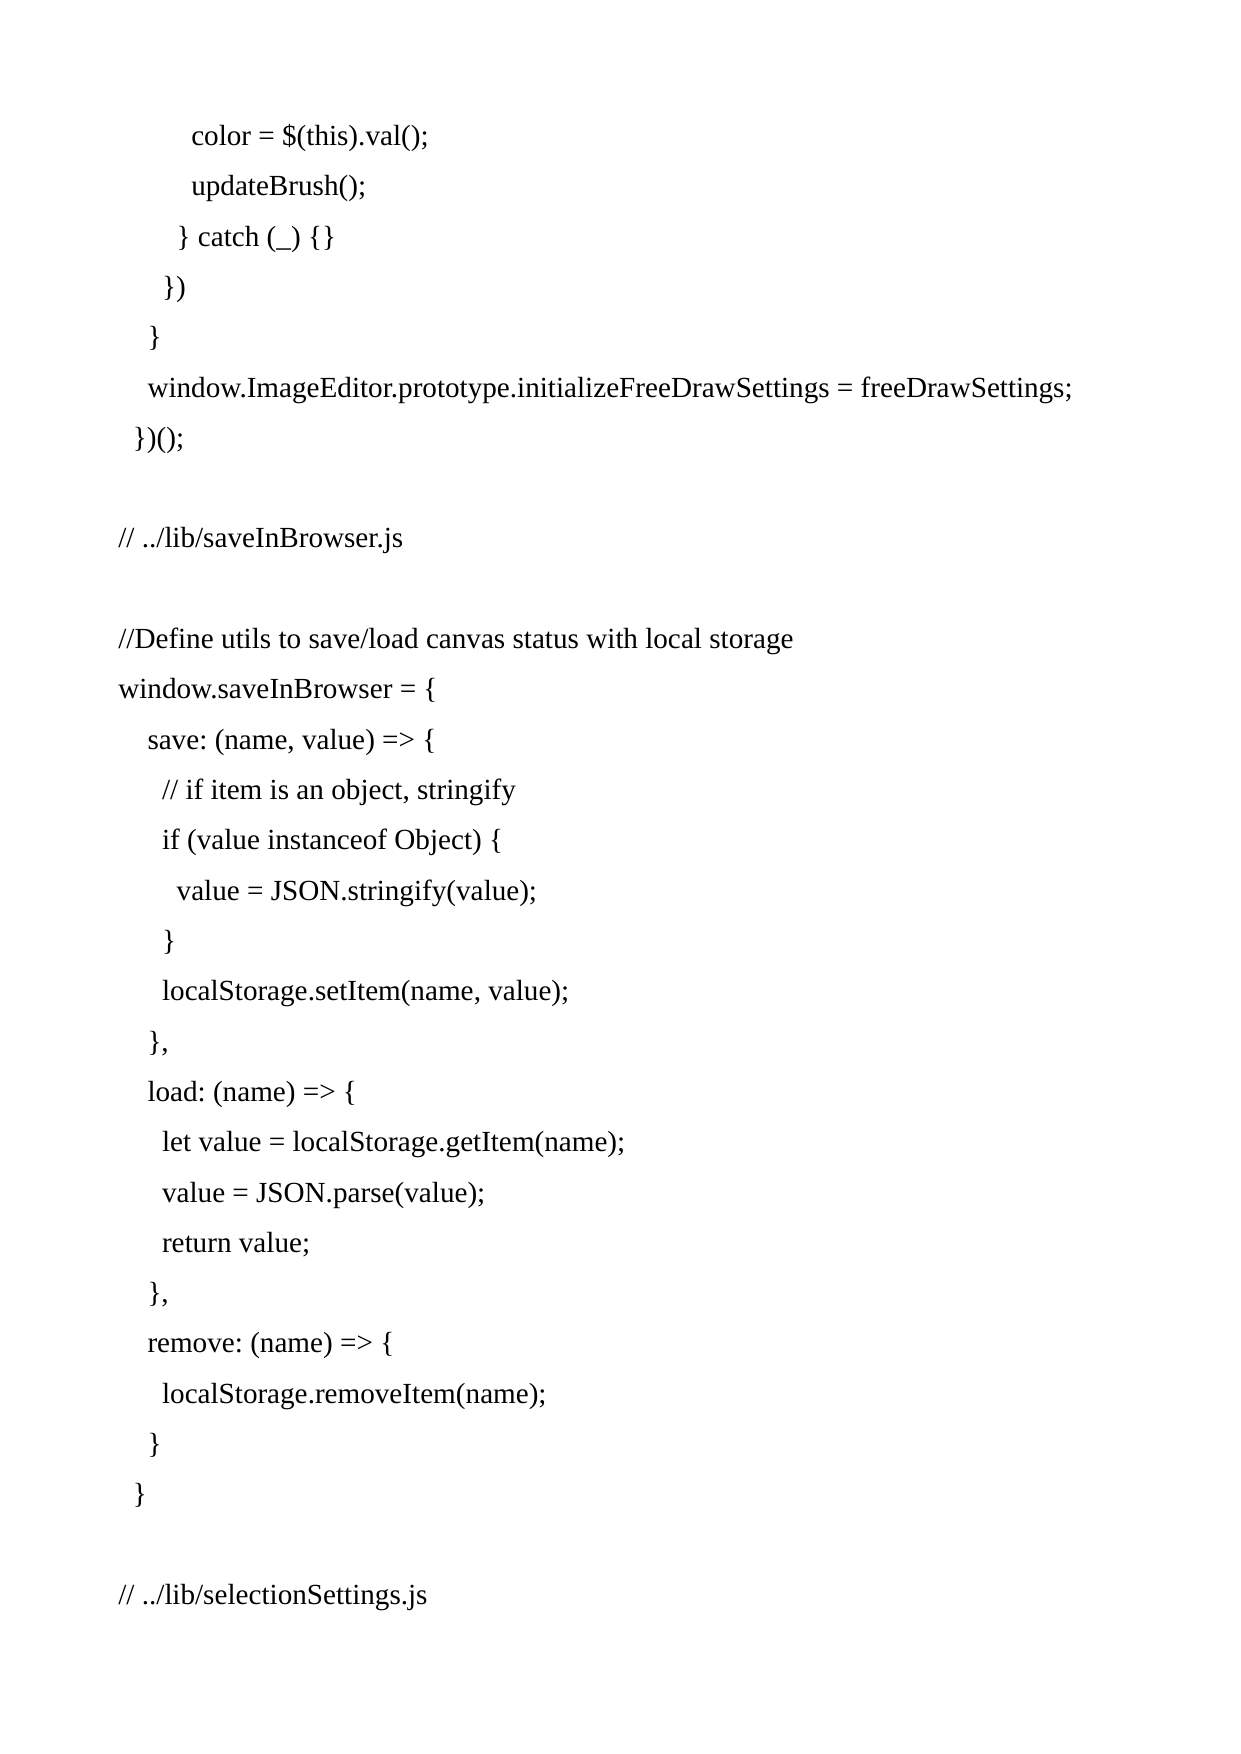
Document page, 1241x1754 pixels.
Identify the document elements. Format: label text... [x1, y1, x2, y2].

text localStorage.setItem(name, value); [118, 973, 1122, 1007]
text let value = localStorage.getItem(name); [118, 1124, 1122, 1158]
text }, [118, 1275, 1122, 1309]
text updateBrush(); [118, 168, 1122, 202]
text return value; [118, 1225, 1122, 1258]
text }, [118, 1024, 1122, 1057]
text })(); [118, 420, 1122, 453]
text value = JSON.parse(value); [118, 1175, 1122, 1208]
text } [118, 1477, 1122, 1510]
text if (value instanceof Object) { [118, 822, 1122, 856]
text color = $(this).val(); [118, 118, 1122, 152]
text value = JSON.stringify(value); [118, 873, 1122, 906]
text // ../lib/selectionSettings.js [118, 1577, 1122, 1611]
text }) [118, 269, 1122, 303]
text } [118, 1426, 1122, 1460]
text save: (name, value) => { [118, 722, 1122, 755]
text window.ImageEditor.prototype.initializeFreeDrawSettings = freeDrawSettings; [118, 370, 1122, 403]
text localStorage.removeItem(name); [118, 1376, 1122, 1409]
text // ../lib/saveInBrowser.js [118, 521, 1122, 554]
text } [118, 319, 1122, 353]
text //Define utils to save/load canvas status with local storage [118, 621, 1122, 655]
text // if item is an object, stringify [118, 772, 1122, 806]
text } catch (_) {} [118, 219, 1122, 252]
text remove: (name) => { [118, 1326, 1122, 1359]
text window.saveInBrowser = { [118, 672, 1122, 705]
text } [118, 923, 1122, 957]
text load: (name) => { [118, 1074, 1122, 1108]
